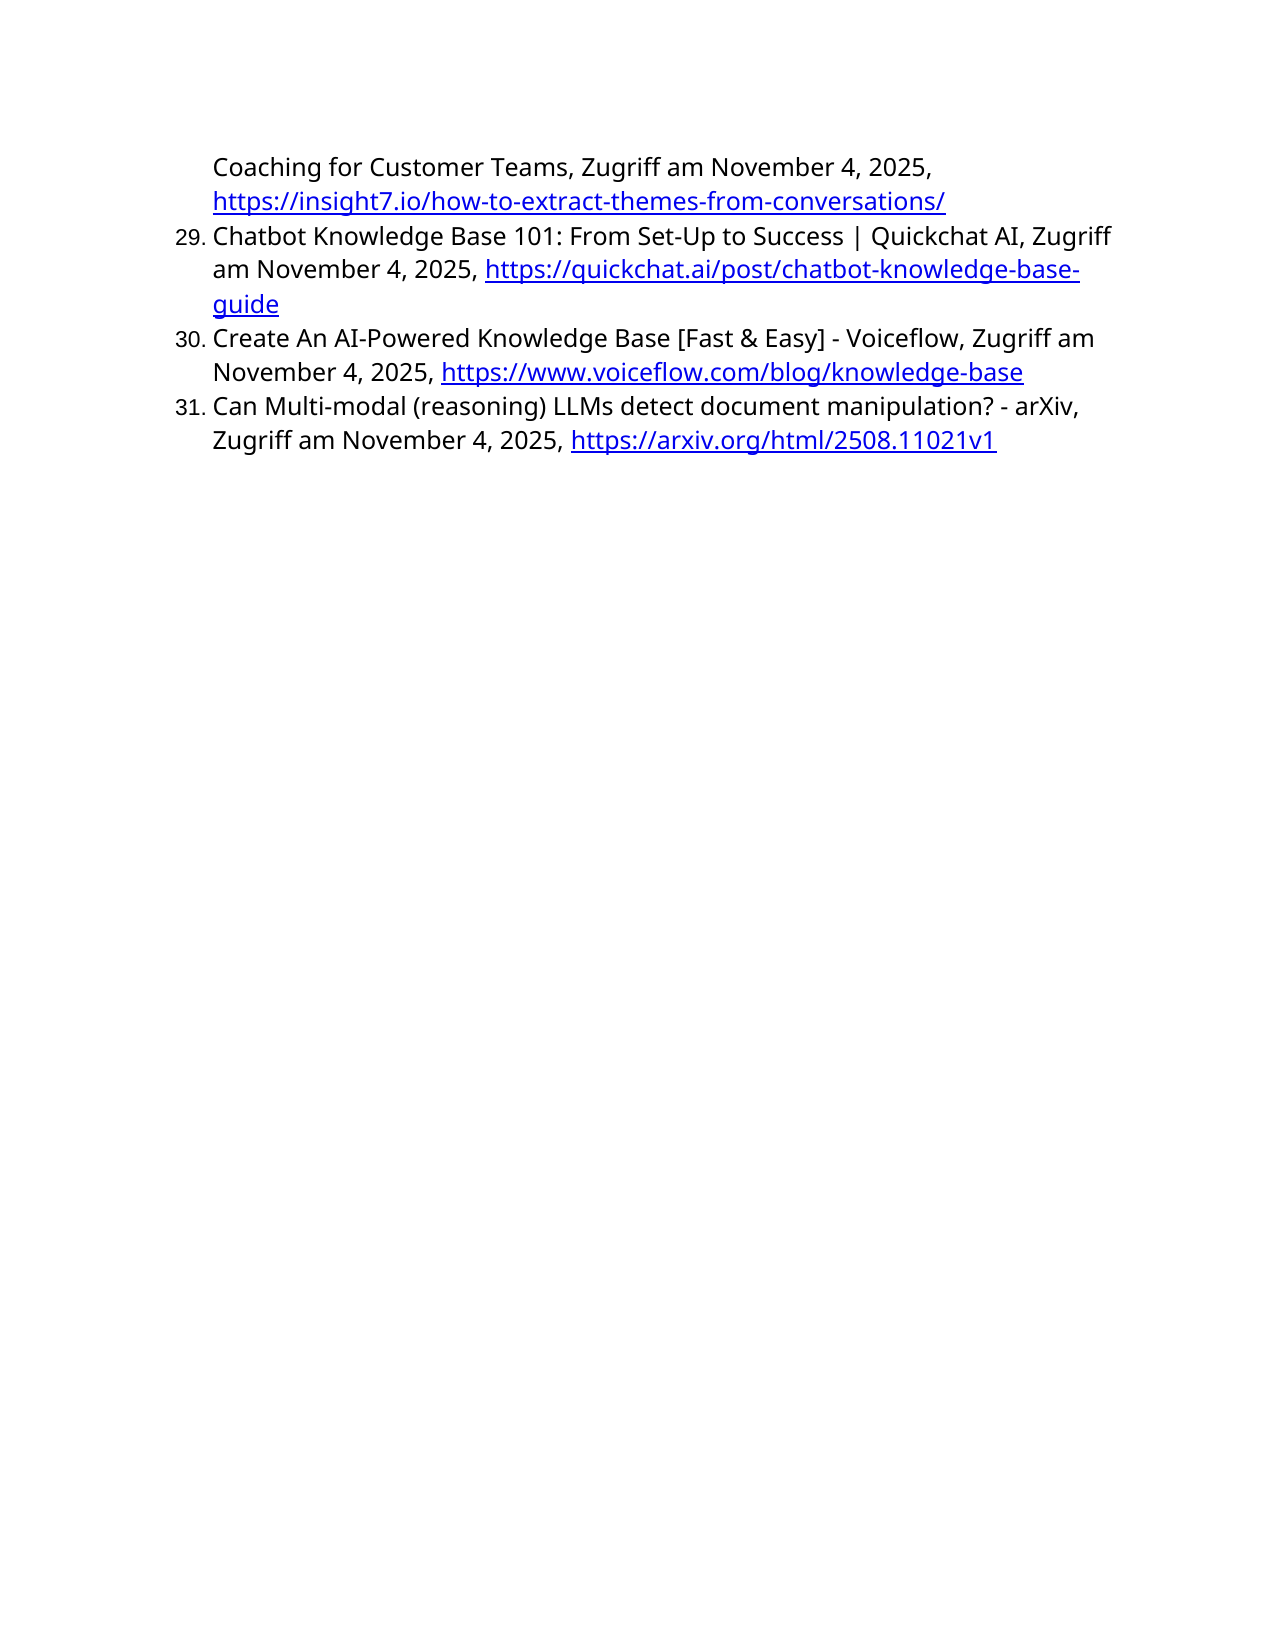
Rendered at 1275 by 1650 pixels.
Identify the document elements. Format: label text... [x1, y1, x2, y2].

list Can Multi-modal (reasoning) LLMs detect document manipulation? - arXiv, Zugriff am November 4, 2025, https://arxiv.org/html/2508.11021v1 [175, 388, 1125, 457]
list Chatbot Knowledge Base 101: From Set-Up to Success | Quickchat AI, Zugriff am November 4, 2025, https://quickchat.ai/post/chatbot-knowledge-base-guide [175, 218, 1125, 320]
list Coaching for Customer Teams, Zugriff am November 4, 2025, https://insight7.io/how-to-extract-themes-from-conversations/ [175, 150, 1125, 218]
list Create An AI-Powered Knowledge Base [Fast & Easy] - Voiceflow, Zugriff am November 4, 2025, https://www.voiceflow.com/blog/knowledge-base [175, 320, 1125, 388]
